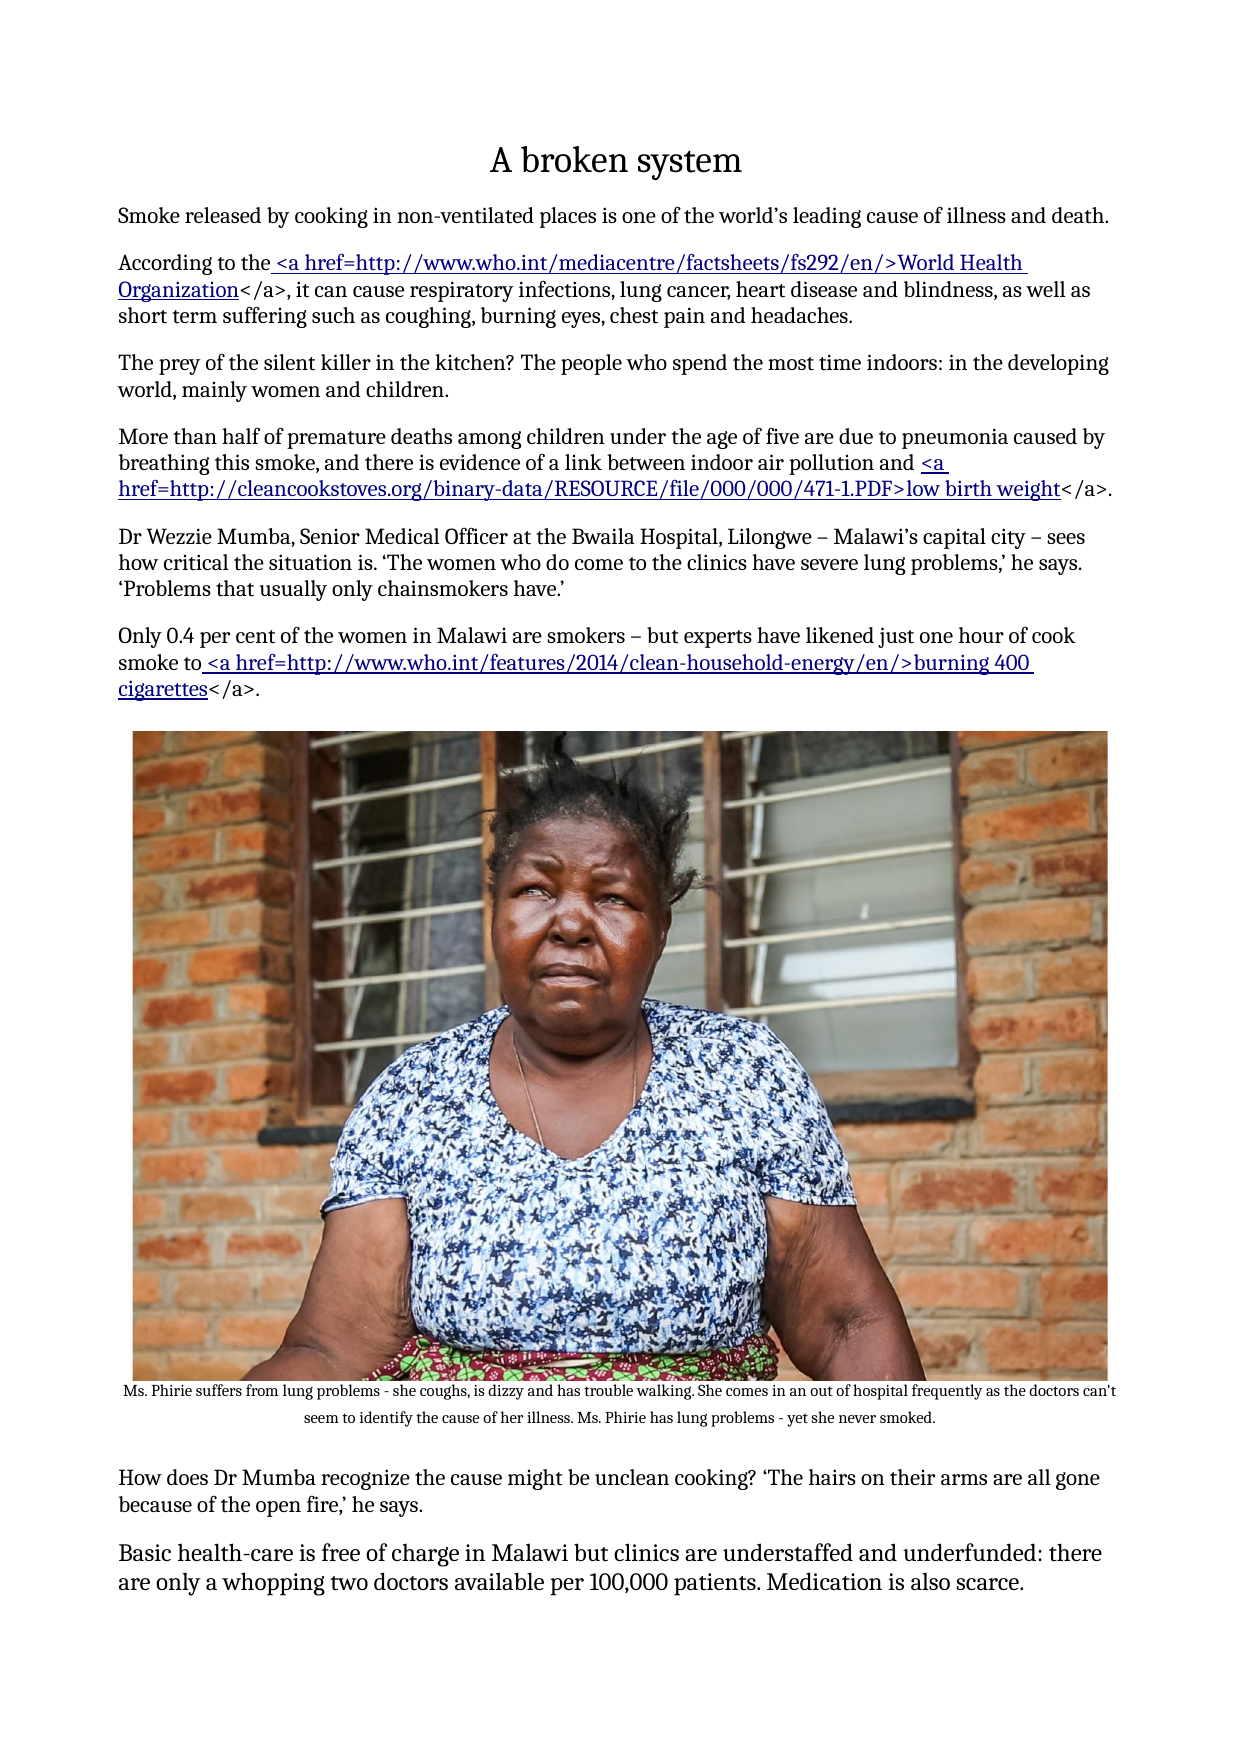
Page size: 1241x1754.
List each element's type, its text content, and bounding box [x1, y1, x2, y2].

subtitle The prey of the silent killer in the kitchen? The people who spend the most time indoors: in the developing world, mainly women and children. [118, 350, 1122, 403]
subtitle Dr Wezzie Mumba, Senior Medical Officer at the Bwaila Hospital, Lilongwe – Malawi’s capital city – sees how critical the situation is. ‘The women who do come to the clinics have severe lung problems,’ he says. ‘Problems that usually only chainsmokers have.’ [118, 523, 1122, 602]
subtitle According to the <a href=http://www.who.int/mediacentre/factsheets/fs292/en/>World Health Organization</a>, it can cause respiratory infections, lung cancer, heart disease and blindness, as well as short term suffering such as coughing, burning eyes, chest pain and headaches. [118, 250, 1122, 329]
text Basic health-care is free of charge in Malawi but clinics are understaffed and underfunded: there are only a whopping two doctors available per 100,000 patients. Medication is also scarce. [118, 1539, 1122, 1596]
subtitle A broken system [118, 139, 1122, 182]
subtitle Smoke released by cooking in non-ventilated places is one of the world’s leading cause of illness and death. [118, 203, 1122, 229]
subtitle How does Dr Mumba recognize the cause might be unclean cooking? ‘The hairs on their arms are all gone because of the open fire,’ he says. [118, 1465, 1122, 1518]
subtitle More than half of premature deaths among children under the age of five are due to pneumonia caused by breathing this smoke, and there is evidence of a link between indoor air pollution and <a href=http://cleancookstoves.org/binary-data/RESOURCE/file/000/000/471-1.PDF>low birth weight</a>. [118, 423, 1122, 503]
subtitle Only 0.4 per cent of the women in Malawi are smokers – but experts have likened just one hour of cook smoke to <a href=http://www.who.int/features/2014/clean-household-energy/en/>burning 400 cigarettes</a>. [118, 623, 1122, 702]
picture [132, 731, 1108, 1382]
text Ms. Phirie suffers from lung problems - she coughs, is dizzy and has trouble walking. She comes in an out of hospital frequently as the doctors can't seem to identify the cause of her illness. Ms. Phirie has lung problems - yet she never smoked. [118, 1381, 1122, 1428]
